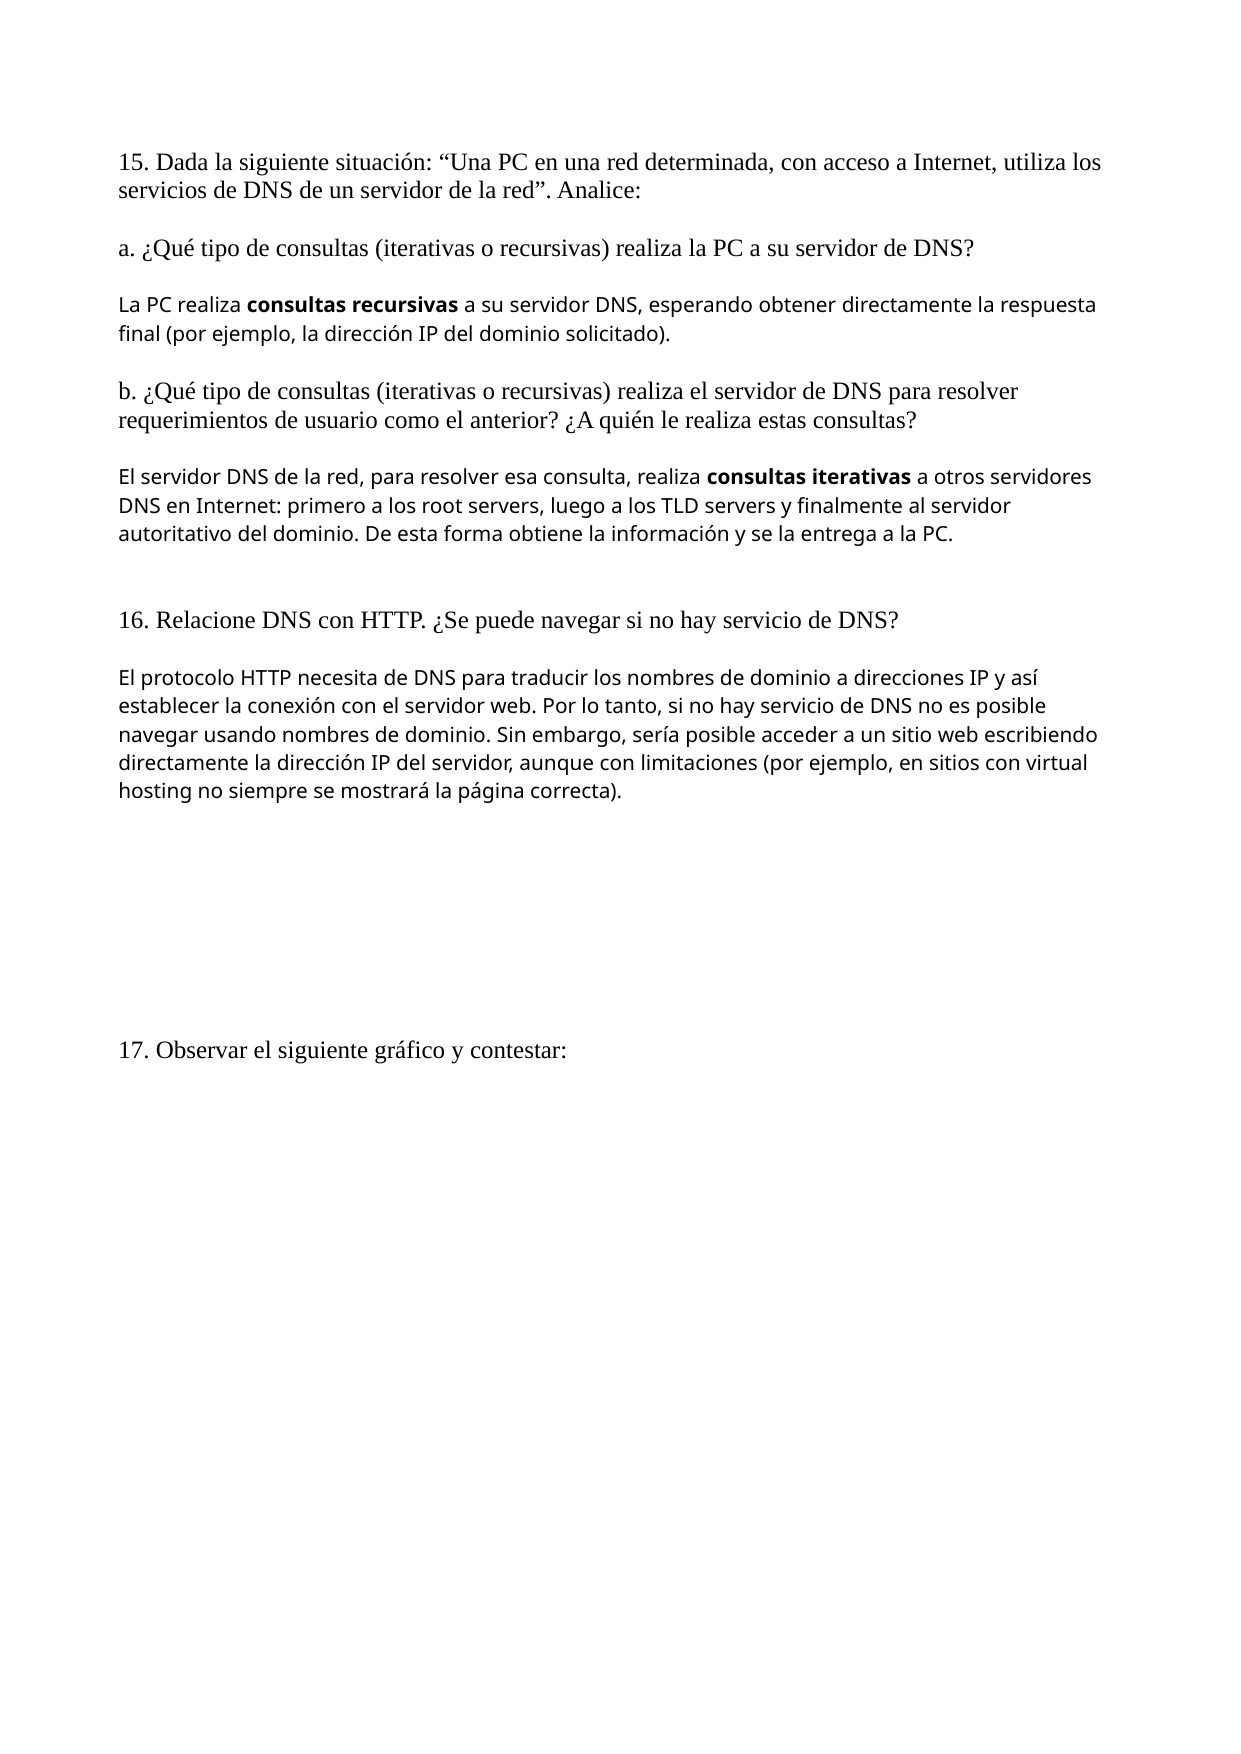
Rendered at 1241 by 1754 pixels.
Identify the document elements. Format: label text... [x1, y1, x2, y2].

text 16. Relacione DNS con HTTP. ¿Se puede navegar si no hay servicio de DNS? [118, 605, 1122, 634]
text 17. Observar el siguiente gráfico y contestar: [118, 1035, 1122, 1064]
text La PC realiza consultas recursivas a su servidor DNS, esperando obtener directamente la respuesta final (por ejemplo, la dirección IP del dominio solicitado). [118, 291, 1122, 347]
text 15. Dada la siguiente situación: “Una PC en una red determinada, con acceso a Internet, utiliza los servicios de DNS de un servidor de la red”. Analice: [118, 147, 1122, 204]
text El protocolo HTTP necesita de DNS para traducir los nombres de dominio a direcciones IP y así establecer la conexión con el servidor web. Por lo tanto, si no hay servicio de DNS no es posible navegar usando nombres de dominio. Sin embargo, sería posible acceder a un sitio web escribiendo directamente la dirección IP del servidor, aunque con limitaciones (por ejemplo, en sitios con virtual hosting no siempre se mostrará la página correcta). [118, 663, 1122, 805]
text a. ¿Qué tipo de consultas (iterativas o recursivas) realiza la PC a su servidor de DNS? [118, 233, 1122, 262]
text b. ¿Qué tipo de consultas (iterativas o recursivas) realiza el servidor de DNS para resolver requerimientos de usuario como el anterior? ¿A quién le realiza estas consultas? [118, 376, 1122, 434]
text El servidor DNS de la red, para resolver esa consulta, realiza consultas iterativas a otros servidores DNS en Internet: primero a los root servers, luego a los TLD servers y finalmente al servidor autoritativo del dominio. De esta forma obtiene la información y se la entrega a la PC. [118, 462, 1122, 548]
